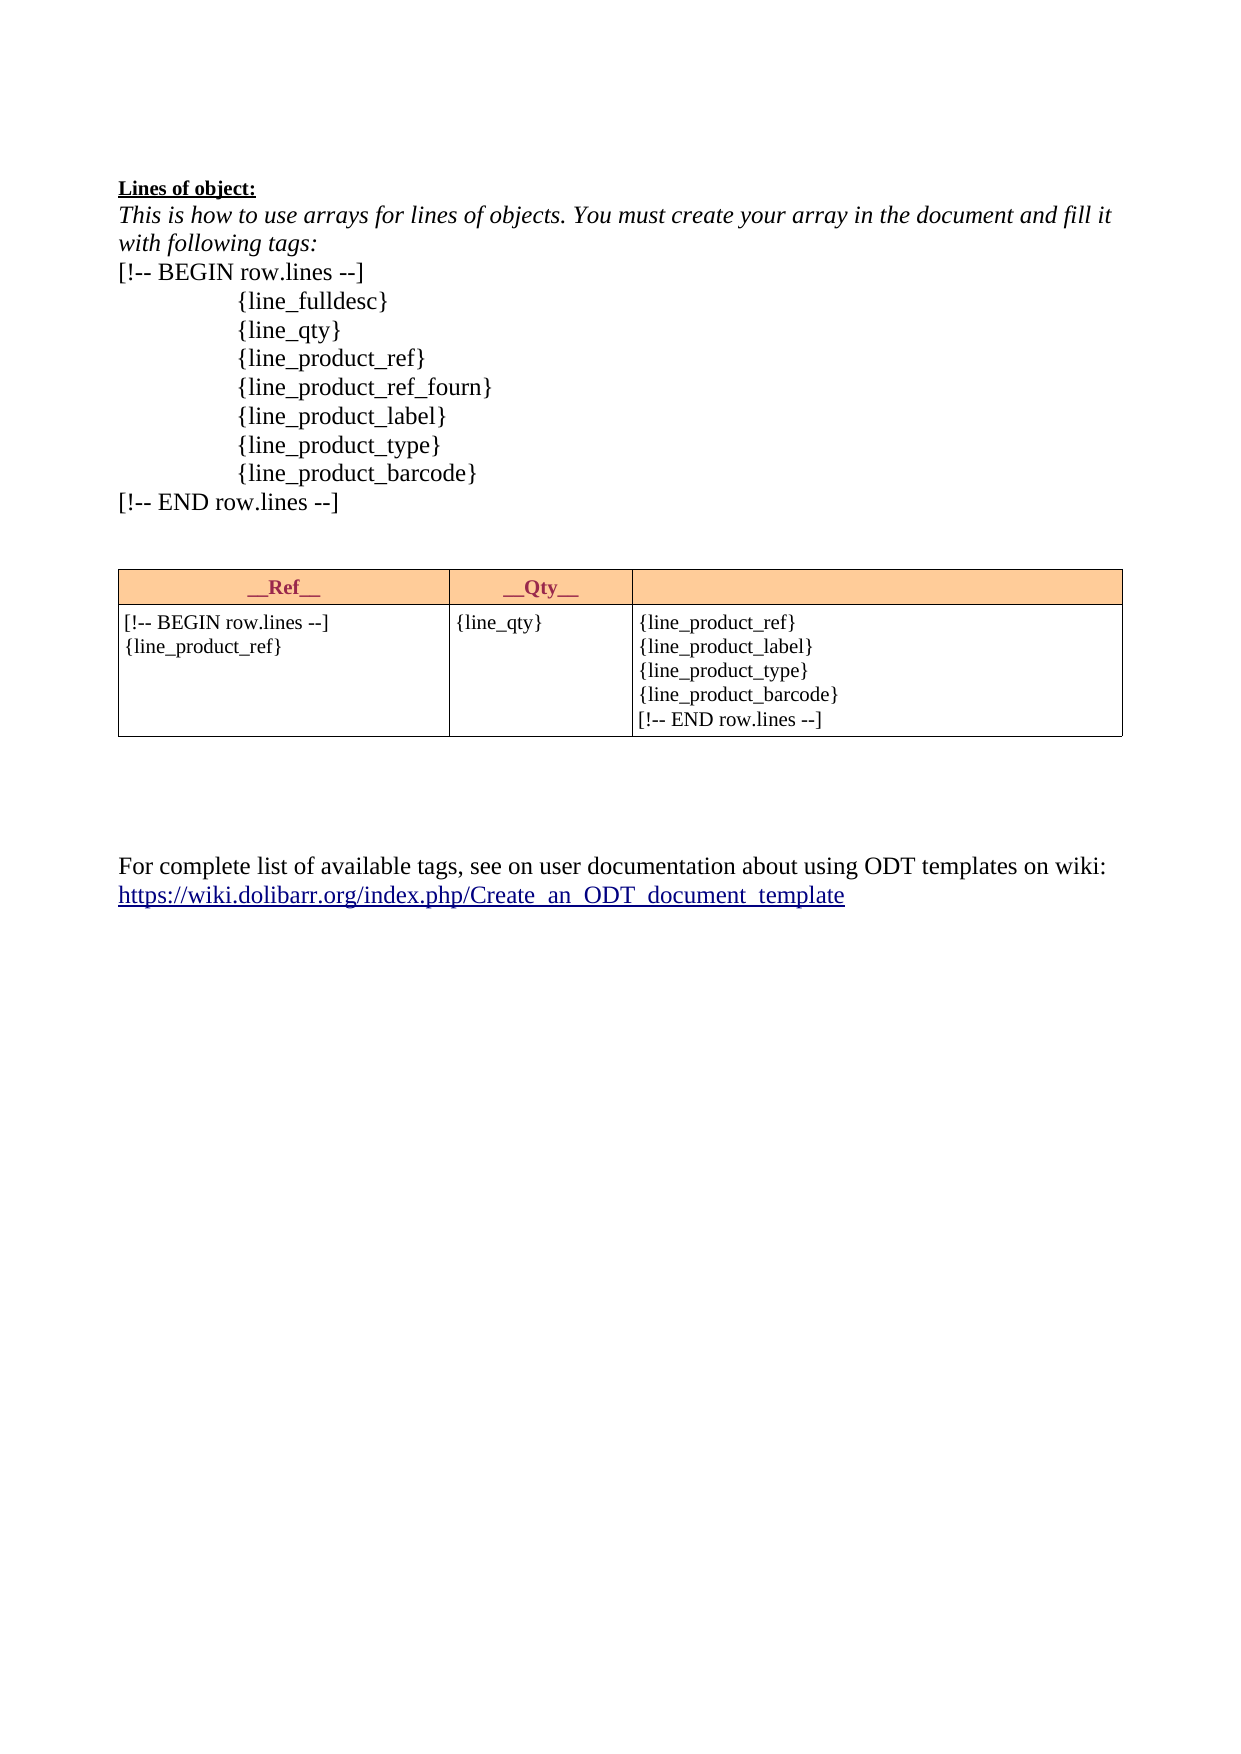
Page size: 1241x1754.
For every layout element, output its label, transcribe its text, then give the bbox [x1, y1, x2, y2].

table_header __Ref__ [119, 570, 449, 604]
text {line_product_type} [118, 430, 1122, 458]
table_cell {line_qty} [450, 605, 632, 736]
text {line_fulldesc} [118, 286, 1122, 315]
text Lines of object: [118, 176, 1122, 200]
text This is how to use arrays for lines of objects. You must create your array in the document and fill it with following tags: [118, 200, 1122, 257]
text {line_product_ref} [118, 343, 1122, 372]
text [!-- END row.lines --] [118, 487, 1122, 516]
table_cell [!-- BEGIN row.lines --]{line_product_ref} [119, 605, 449, 736]
text For complete list of available tags, see on user documentation about using ODT templates on wiki: [118, 851, 1122, 880]
text {line_product_barcode} [118, 458, 1122, 487]
text https://wiki.dolibarr.org/index.php/Create_an_ODT_document_template [118, 880, 1122, 909]
table_cell {line_product_ref} {line_product_label} {line_product_type} {line_product_barcode} [!-- END row.lines --] [633, 605, 1122, 736]
text {line_qty} [118, 315, 1122, 343]
text {line_product_ref_fourn} [118, 372, 1122, 401]
table_header __Qty__ [450, 570, 632, 604]
text [!-- BEGIN row.lines --] [118, 257, 1122, 286]
table_header [633, 570, 1122, 604]
text {line_product_label} [118, 401, 1122, 430]
